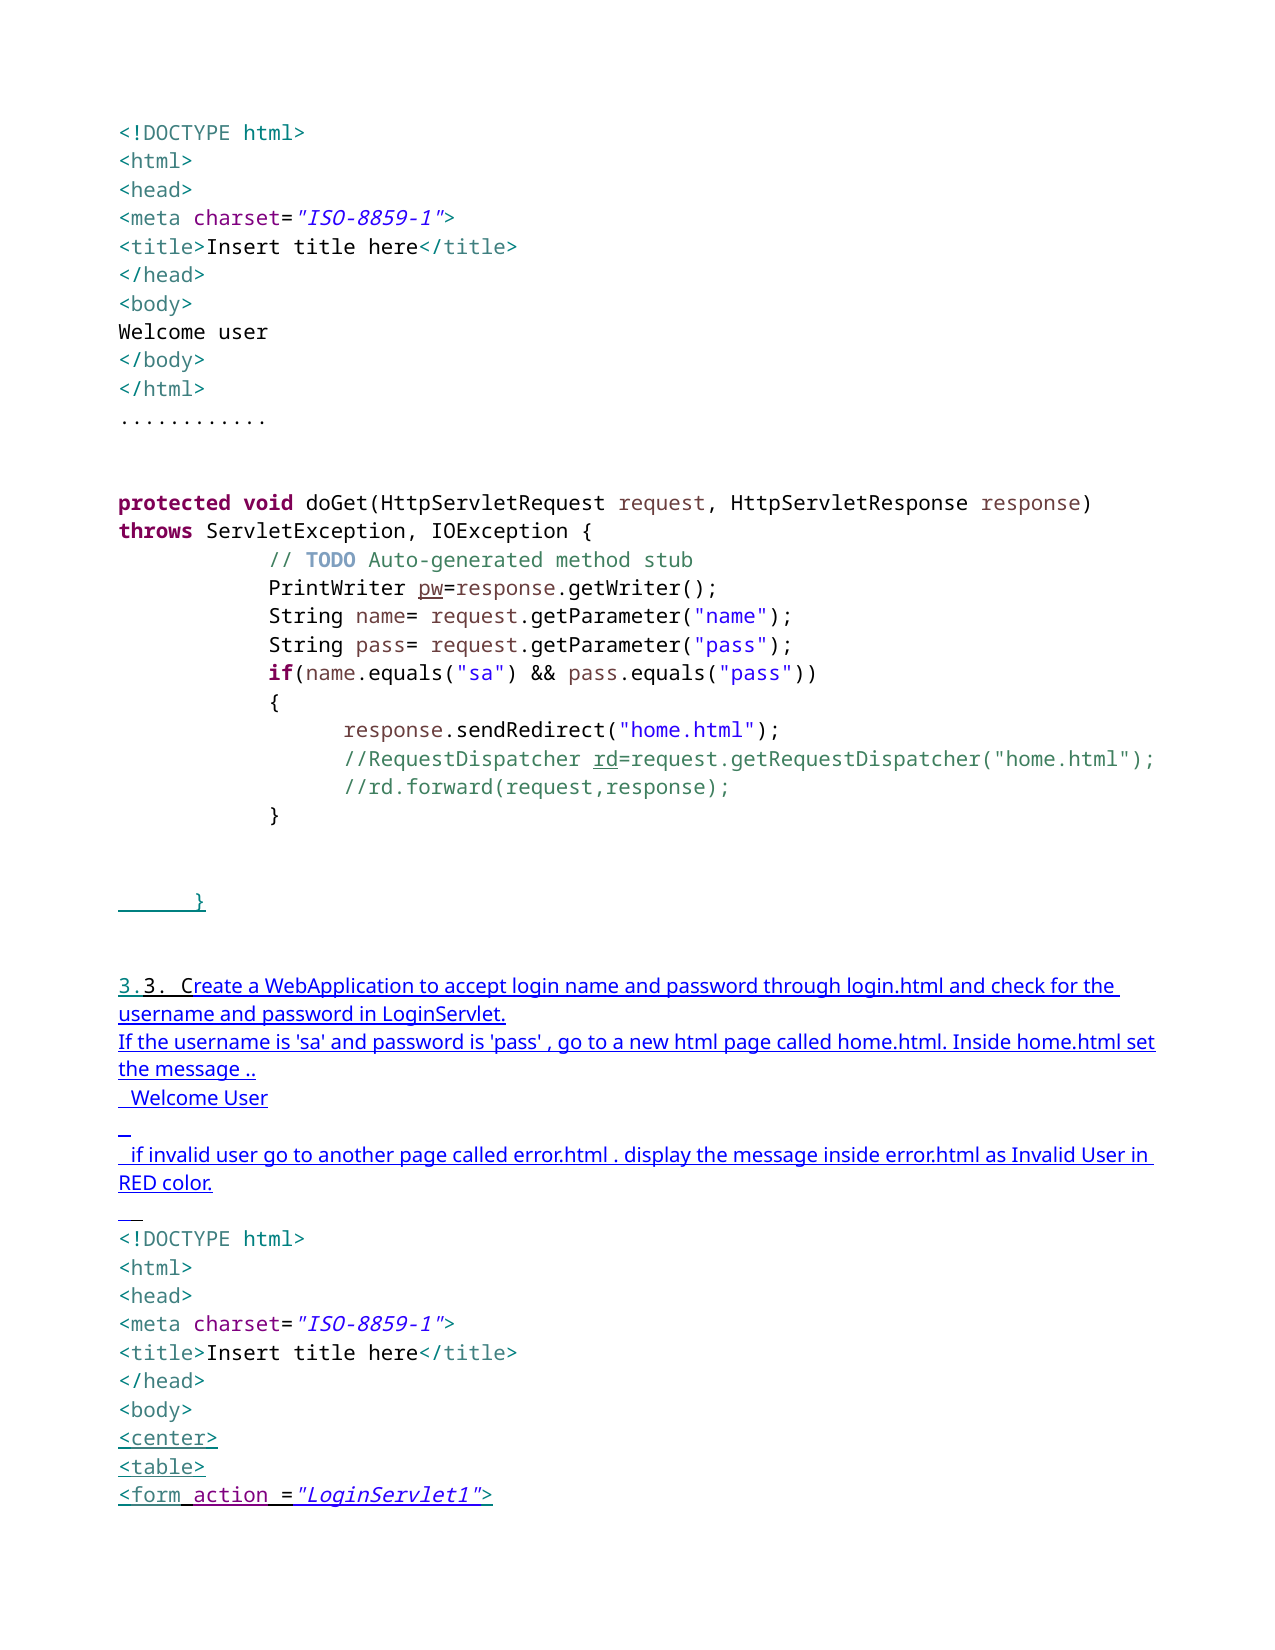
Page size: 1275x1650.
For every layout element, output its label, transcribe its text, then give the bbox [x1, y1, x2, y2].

text } [118, 801, 1157, 829]
text <title>Insert title here</title> [118, 232, 1157, 260]
text //RequestDispatcher rd=request.getRequestDispatcher("home.html"); [118, 744, 1157, 772]
text String name= request.getParameter("name"); [118, 602, 1157, 630]
text <body> [118, 289, 1157, 317]
text </body> [118, 346, 1157, 374]
text 3.3. Create a WebApplication to accept login name and password through login.html and check for the username and password in LoginServlet. If the username is 'sa' and password is 'pass' , go to a new html page called home.html. Inside home.html set the message .. Welcome User if invalid user go to another page called error.html . display the message inside error.html as Invalid User in RED color. [118, 971, 1157, 1224]
text </html> [118, 374, 1157, 402]
text //rd.forward(request,response); [118, 772, 1157, 801]
text <form action ="LoginServlet1"> [118, 1480, 1157, 1509]
text <head> [118, 1281, 1157, 1309]
text </head> [118, 1366, 1157, 1395]
text PrintWriter pw=response.getWriter(); [118, 573, 1157, 602]
text if(name.equals("sa") && pass.equals("pass")) [118, 658, 1157, 687]
text <!DOCTYPE html> [118, 118, 1157, 147]
text String pass= request.getParameter("pass"); [118, 630, 1157, 658]
text <title>Insert title here</title> [118, 1338, 1157, 1366]
text <meta charset="ISO-8859-1"> [118, 1309, 1157, 1338]
text protected void doGet(HttpServletRequest request, HttpServletResponse response) throws ServletException, IOException { [118, 488, 1157, 545]
text { [118, 687, 1157, 715]
text } [118, 886, 1157, 914]
text <center> [118, 1423, 1157, 1452]
text <!DOCTYPE html> [118, 1224, 1157, 1253]
text response.sendRedirect("home.html"); [118, 715, 1157, 744]
text <meta charset="ISO-8859-1"> [118, 203, 1157, 232]
text <html> [118, 147, 1157, 175]
text <body> [118, 1395, 1157, 1423]
text ............ [118, 402, 1157, 431]
text Welcome user [118, 317, 1157, 346]
text <html> [118, 1253, 1157, 1281]
text </head> [118, 260, 1157, 289]
text // TODO Auto-generated method stub [118, 545, 1157, 573]
text <table> [118, 1452, 1157, 1480]
text <head> [118, 175, 1157, 203]
